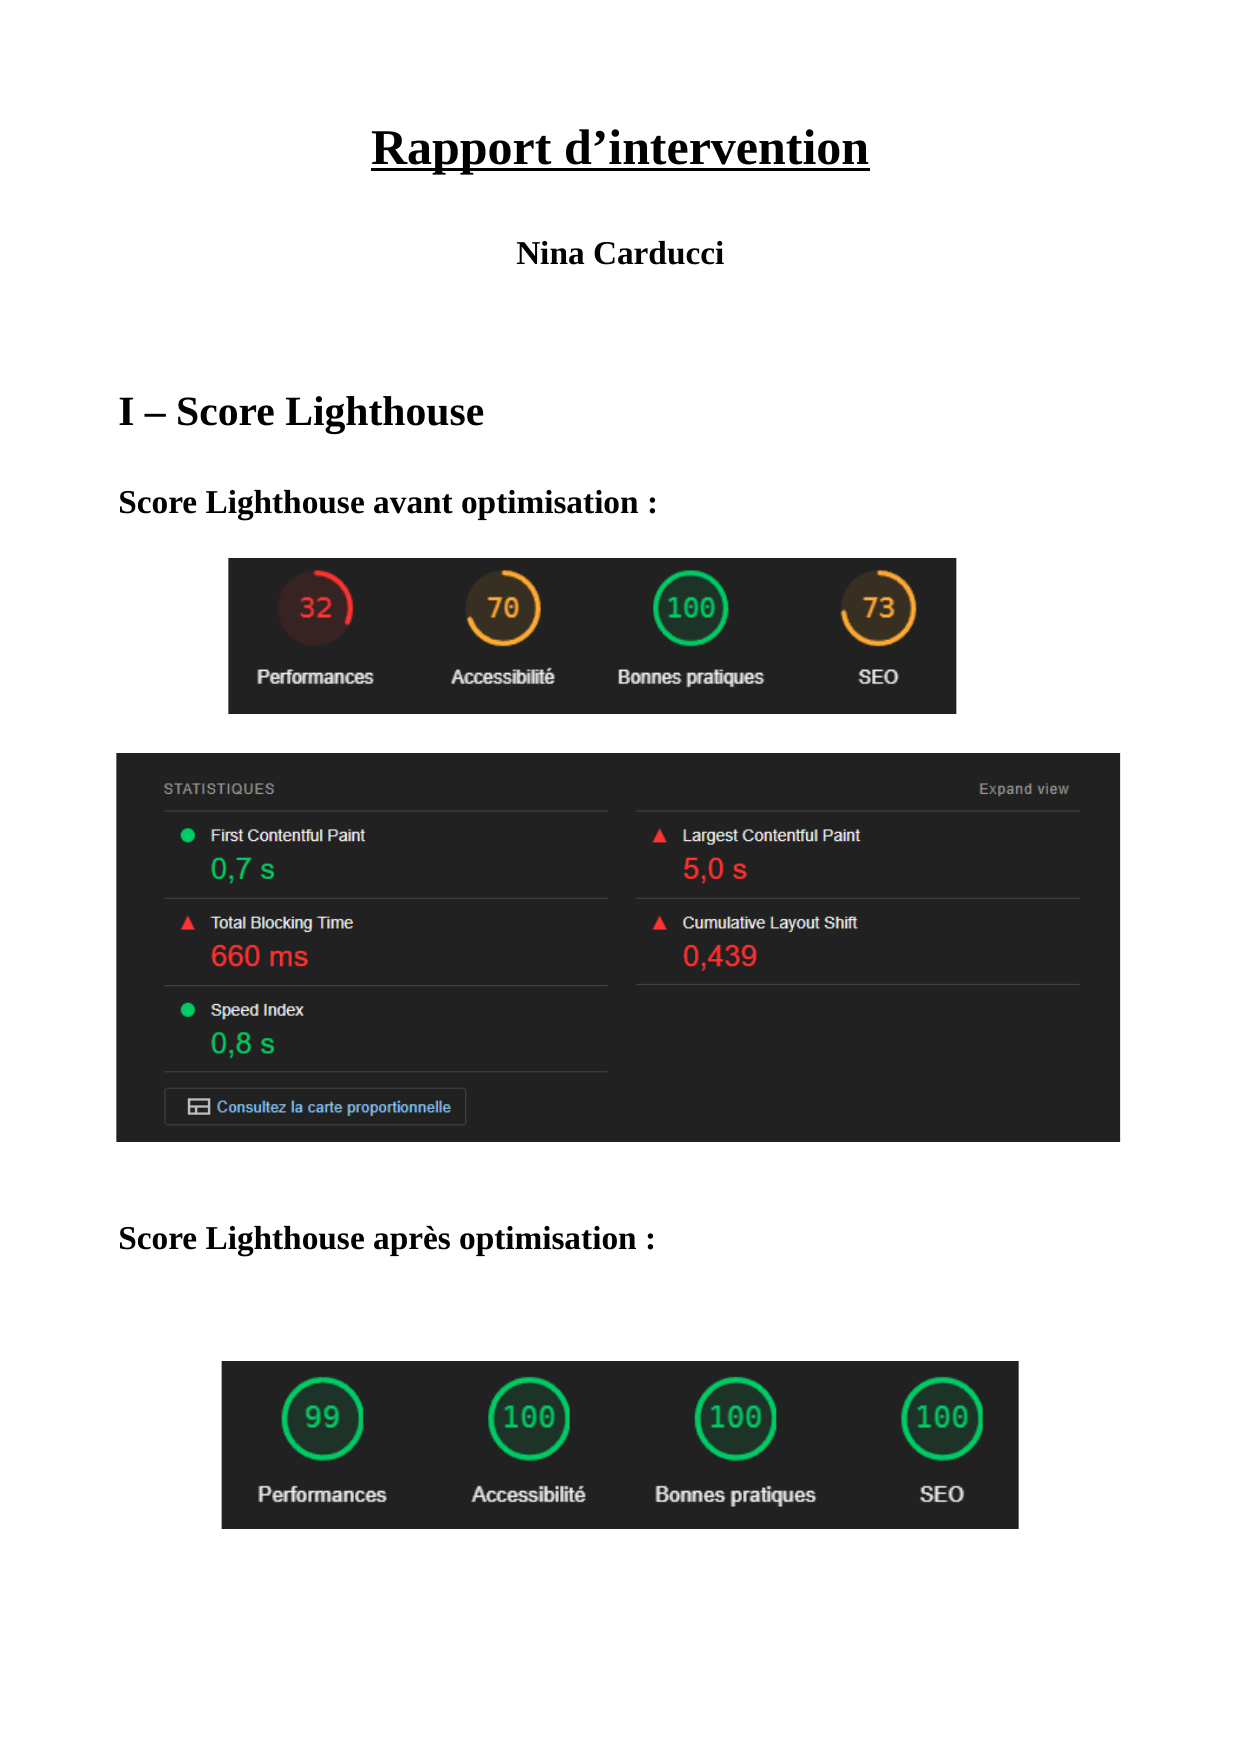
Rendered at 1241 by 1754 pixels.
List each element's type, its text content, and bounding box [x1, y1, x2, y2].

text Rapport d’intervention [118, 118, 1122, 176]
text Score Lighthouse avant optimisation : [118, 482, 1122, 597]
picture [221, 1361, 1019, 1529]
text Score Lighthouse après optimisation : [118, 1218, 1122, 1257]
picture [228, 558, 957, 714]
picture [116, 753, 1121, 1142]
text Nina Carducci [118, 233, 1122, 271]
text I – Score Lighthouse [118, 386, 1122, 434]
